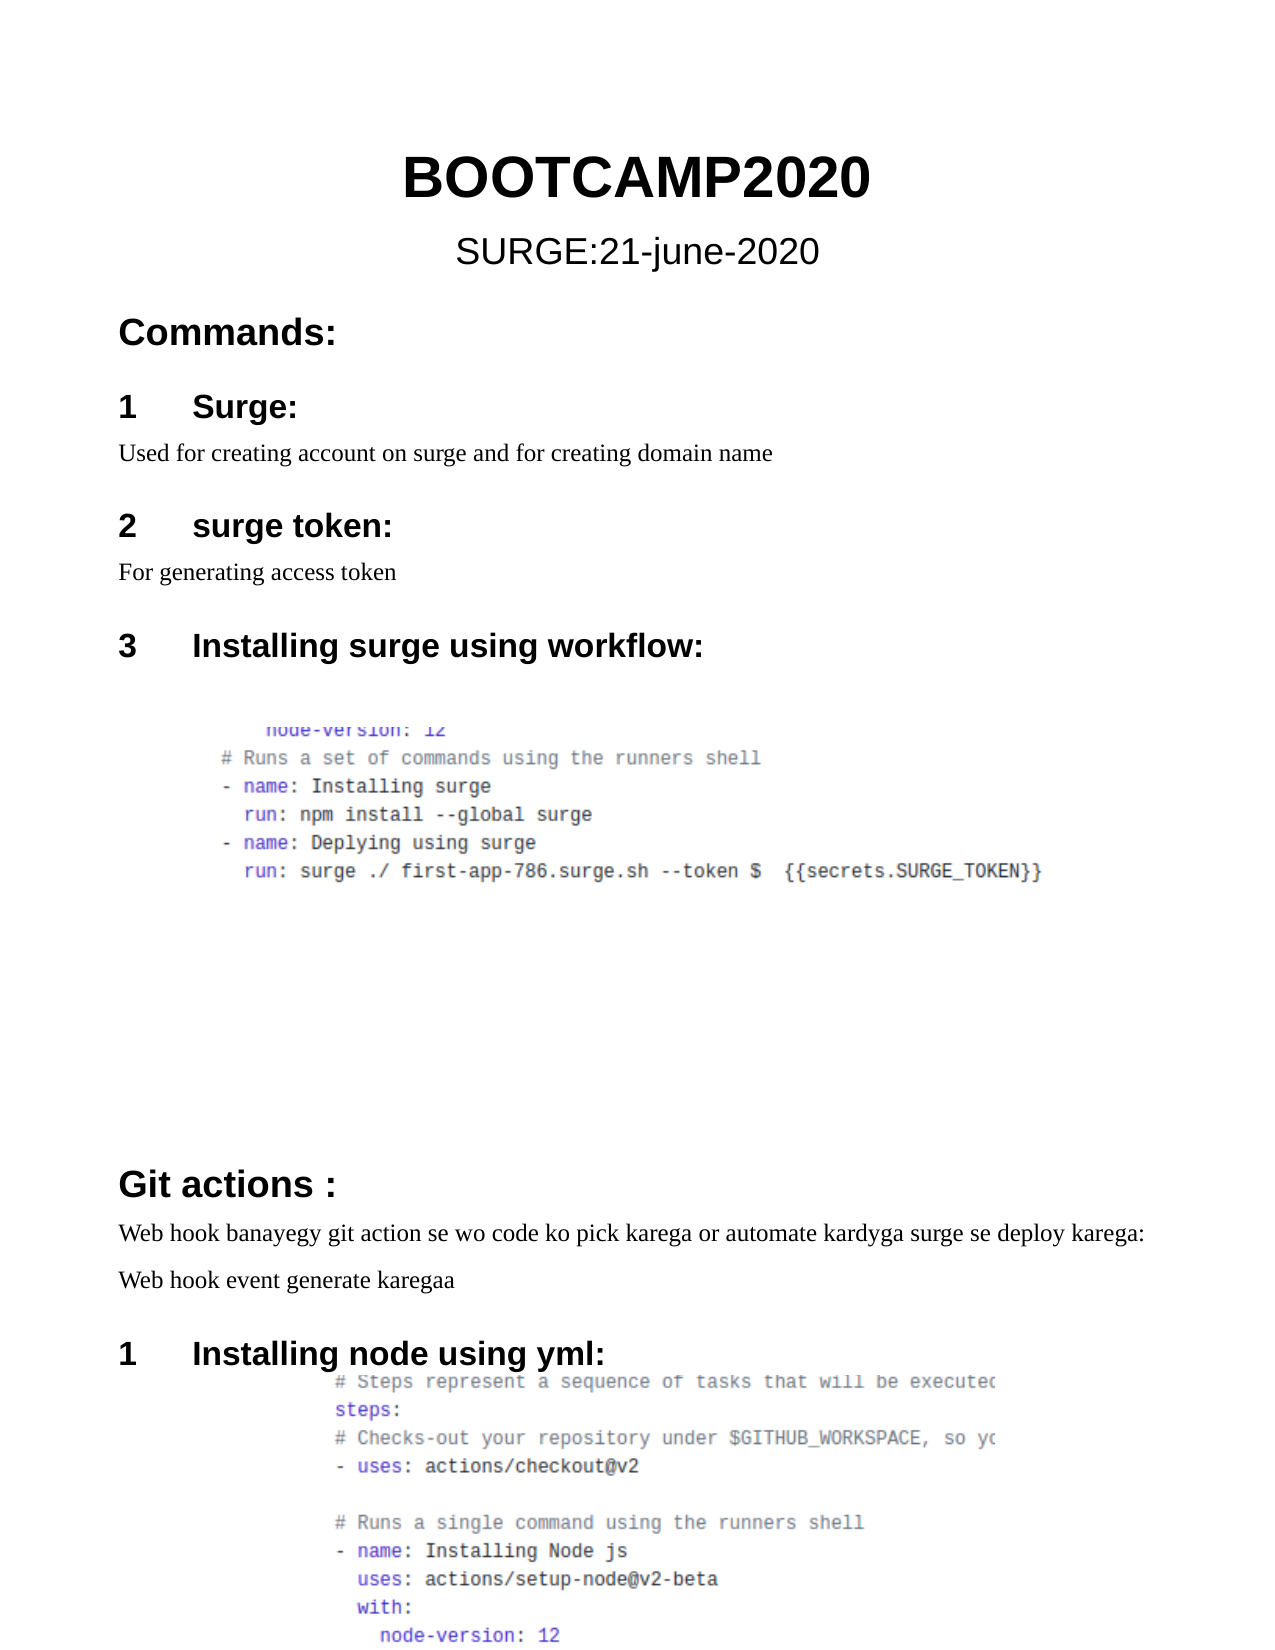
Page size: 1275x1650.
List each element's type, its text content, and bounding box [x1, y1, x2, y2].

subtitle surge token: [118, 506, 1157, 545]
picture [145, 727, 1161, 909]
subtitle SURGE:21-june-2020 [118, 229, 1157, 272]
title BOOTCAMP2020 [118, 143, 1157, 210]
text Web hook event generate karegaa [118, 1266, 1157, 1294]
text Used for creating account on surge and for creating domain name [118, 438, 1157, 466]
text For generating access token [118, 557, 1157, 586]
subtitle Installing surge using workflow: [118, 626, 1157, 664]
subtitle Git actions : [118, 1162, 1157, 1206]
subtitle Installing node using yml: [118, 1334, 1157, 1373]
picture [279, 1375, 996, 1650]
subtitle Commands: [118, 309, 1157, 353]
subtitle Surge: [118, 387, 1157, 425]
text Web hook banayegy git action se wo code ko pick karega or automate kardyga surge se deploy karega: [118, 1218, 1157, 1247]
